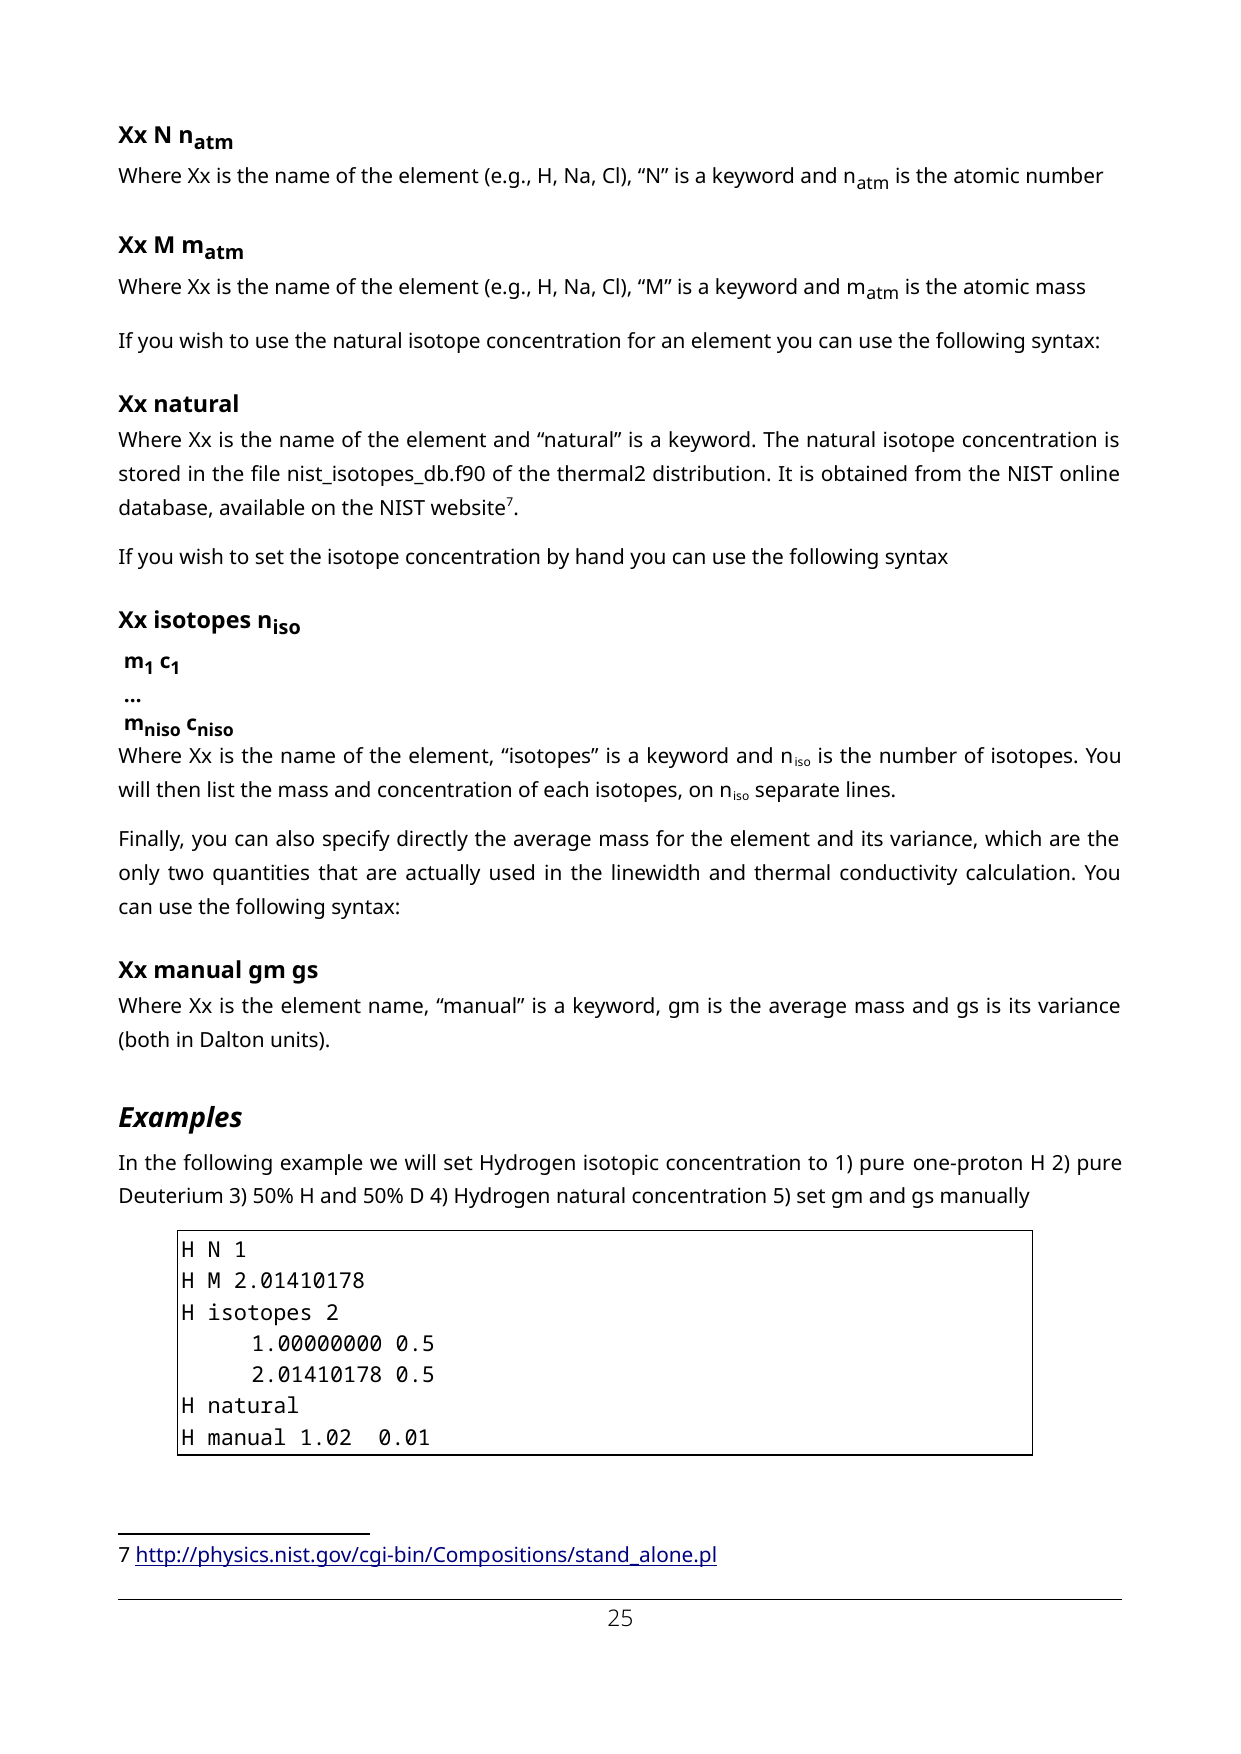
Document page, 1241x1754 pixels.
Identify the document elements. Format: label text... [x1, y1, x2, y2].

text Where Xx is the name of the element (e.g., H, Na, Cl), “N” is a keyword and natm is the atomic number [118, 162, 1122, 195]
subtitle Xx isotopes niso [118, 603, 1122, 640]
text Where Xx is the name of the element (e.g., H, Na, Cl), “M” is a keyword and matm is the atomic mass [118, 272, 1122, 305]
text Where Xx is the element name, “manual” is a keyword, gm is the average mass and gs is its variance (both in Dalton units). [118, 991, 1122, 1054]
text In the following example we will set Hydrogen isotopic concentration to 1) pure one-proton H 2) pure Deuterium 3) 50% H and 50% D 4) Hydrogen natural concentration 5) set gm and gs manually [118, 1148, 1122, 1210]
subtitle Xx M matm [118, 228, 1122, 266]
text If you wish to use the natural isotope concentration for an element you can use the following syntax: [118, 326, 1122, 354]
text Where Xx is the name of the element and “natural” is a keyword. The natural isotope concentration is stored in the file nist_isotopes_db.f90 of the thermal2 distribution. It is obtained from the NIST online database, available on the NIST website. [118, 425, 1122, 522]
subtitle Xx manual gm gs [118, 953, 1122, 985]
text Where Xx is the name of the element, “isotopes” is a keyword and niso is the number of isotopes. You will then list the mass and concentration of each isotopes, on niso separate lines. [118, 741, 1122, 804]
text http://physics.nist.gov/cgi-bin/Compositions/stand_alone.pl [118, 1541, 1122, 1569]
subtitle Xx natural [118, 387, 1122, 419]
subtitle Xx N natm [118, 118, 1122, 155]
subtitle Examples [118, 1098, 1122, 1136]
subtitle m1 c1 … mniso cniso [118, 647, 1122, 741]
text Finally, you can also specify directly the average mass for the element and its variance, which are the only two quantities that are actually used in the linewidth and thermal conductivity calculation. You can use the following syntax: [118, 824, 1122, 921]
text H N 1 H M 2.01410178 H isotopes 2 1.00000000 0.5 2.01410178 0.5 H natural H manual 1.02 0.01 [178, 1231, 1032, 1454]
text If you wish to set the isotope concentration by hand you can use the following syntax [118, 542, 1122, 570]
